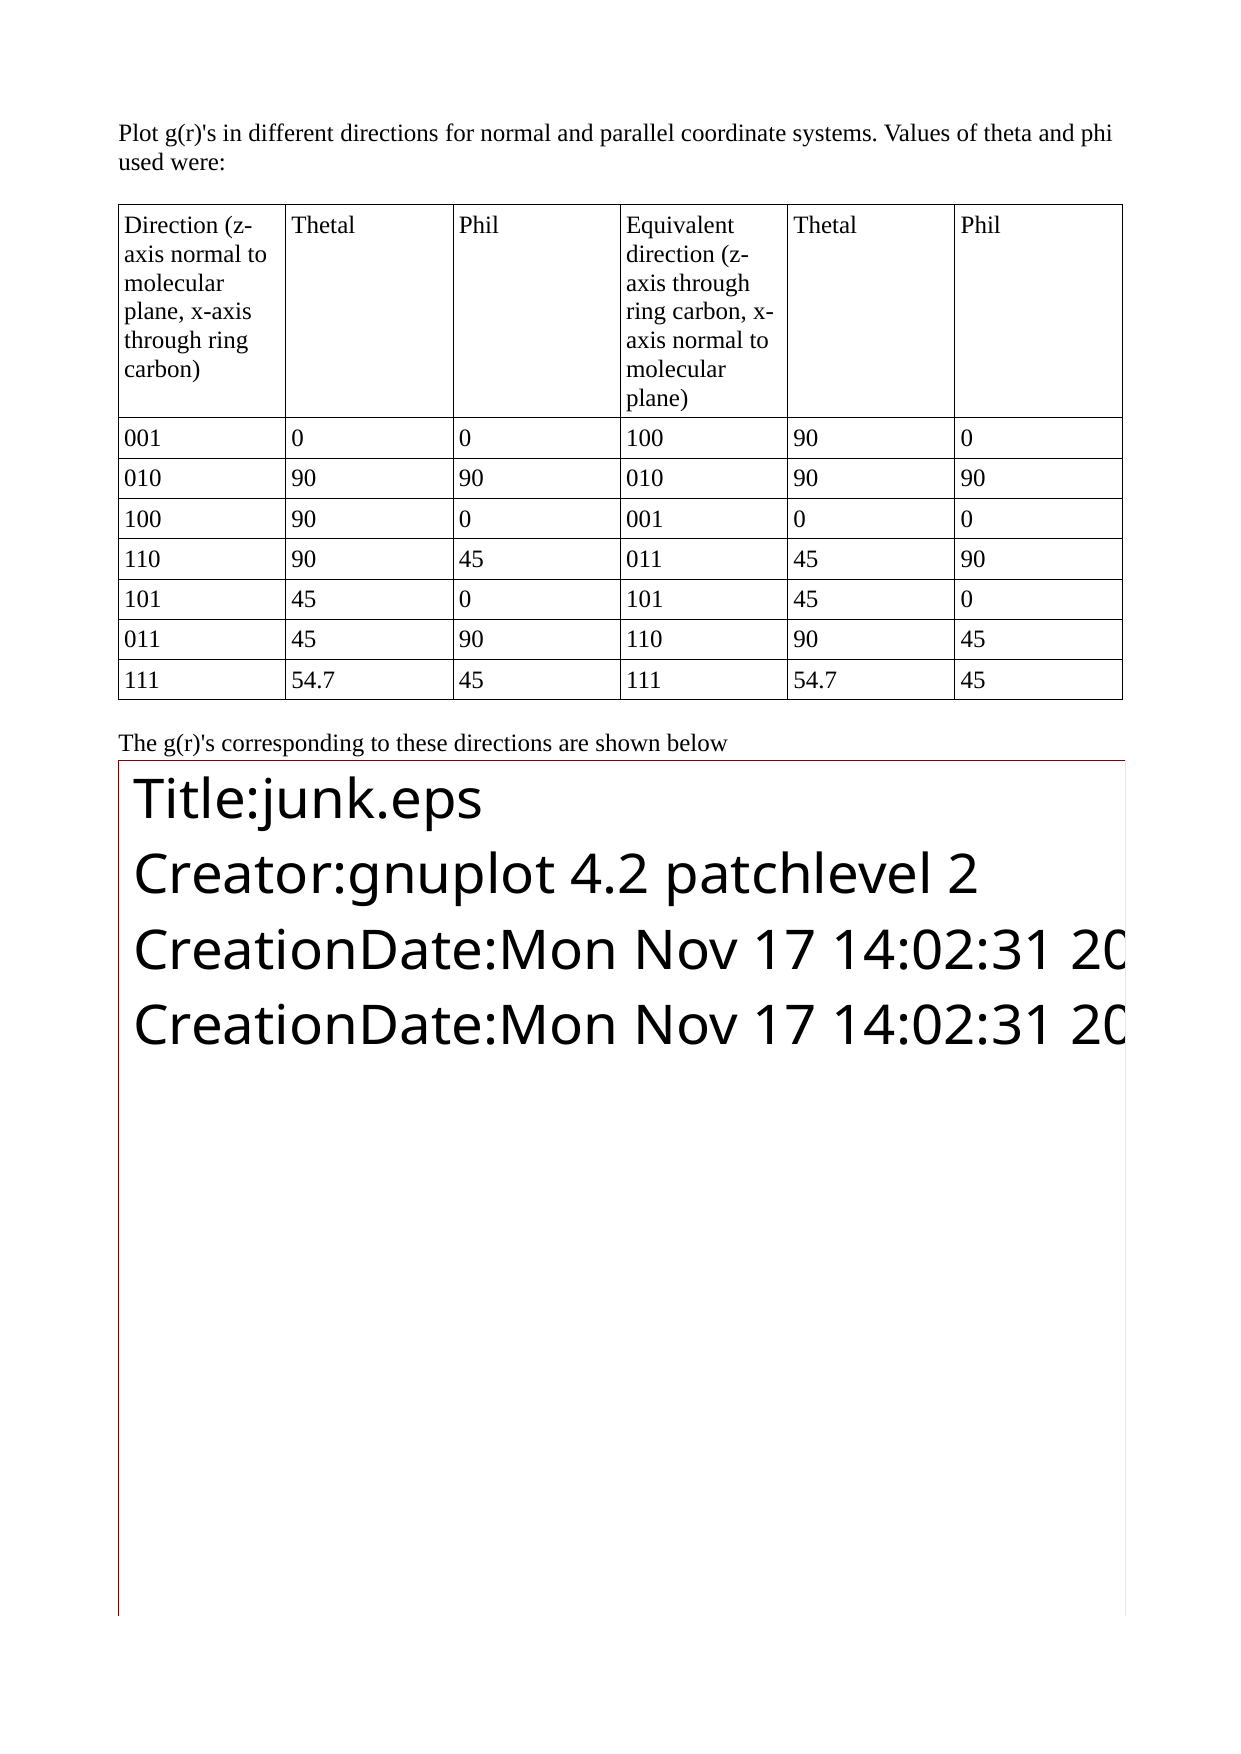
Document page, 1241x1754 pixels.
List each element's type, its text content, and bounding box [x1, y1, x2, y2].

table_cell 001 [119, 418, 285, 457]
table_cell 0 [454, 499, 620, 538]
table_cell 45 [955, 620, 1122, 659]
table_cell 45 [788, 580, 954, 619]
table_header Direction (z-axis normal to molecular plane, x-axis through ring carbon) [119, 205, 285, 417]
table_cell 111 [621, 660, 787, 699]
table_cell 90 [286, 459, 453, 498]
table_cell 45 [454, 660, 620, 699]
table_cell 45 [286, 580, 453, 619]
table_cell 90 [286, 499, 453, 538]
table_cell 90 [788, 459, 954, 498]
text The g(r)'s corresponding to these directions are shown below [118, 728, 1122, 757]
table_cell 0 [955, 418, 1122, 457]
table_header Phil [454, 205, 620, 417]
table_cell 100 [119, 499, 285, 538]
table_header Thetal [788, 205, 954, 417]
table_cell 110 [621, 620, 787, 659]
table_cell 90 [454, 459, 620, 498]
table_cell 90 [286, 539, 453, 578]
table_cell 010 [119, 459, 285, 498]
table_cell 45 [454, 539, 620, 578]
table_cell 0 [955, 499, 1122, 538]
table_cell 90 [955, 459, 1122, 498]
table_cell 0 [454, 418, 620, 457]
table_cell 101 [119, 580, 285, 619]
table_cell 110 [119, 539, 285, 578]
table_cell 90 [788, 418, 954, 457]
table_cell 011 [119, 620, 285, 659]
table_cell 54.7 [788, 660, 954, 699]
table_cell 100 [621, 418, 787, 457]
table_cell 0 [788, 499, 954, 538]
table_header Equivalent direction (z-axis through ring carbon, x-axis normal to molecular plane) [621, 205, 787, 417]
table_cell 45 [286, 620, 453, 659]
table_cell 111 [119, 660, 285, 699]
table_cell 54.7 [286, 660, 453, 699]
table_cell 0 [955, 580, 1122, 619]
table_cell 010 [621, 459, 787, 498]
text Plot g(r)'s in different directions for normal and parallel coordinate systems. Values of theta and phi used were: [118, 118, 1122, 176]
table_cell 45 [788, 539, 954, 578]
table_cell 90 [955, 539, 1122, 578]
table_cell 0 [286, 418, 453, 457]
table_cell 011 [621, 539, 787, 578]
table_cell 001 [621, 499, 787, 538]
table_cell 45 [955, 660, 1122, 699]
table_cell 90 [788, 620, 954, 659]
table_cell 101 [621, 580, 787, 619]
table_header Thetal [286, 205, 453, 417]
table_cell 0 [454, 580, 620, 619]
table_header Phil [955, 205, 1122, 417]
table_cell 90 [454, 620, 620, 659]
